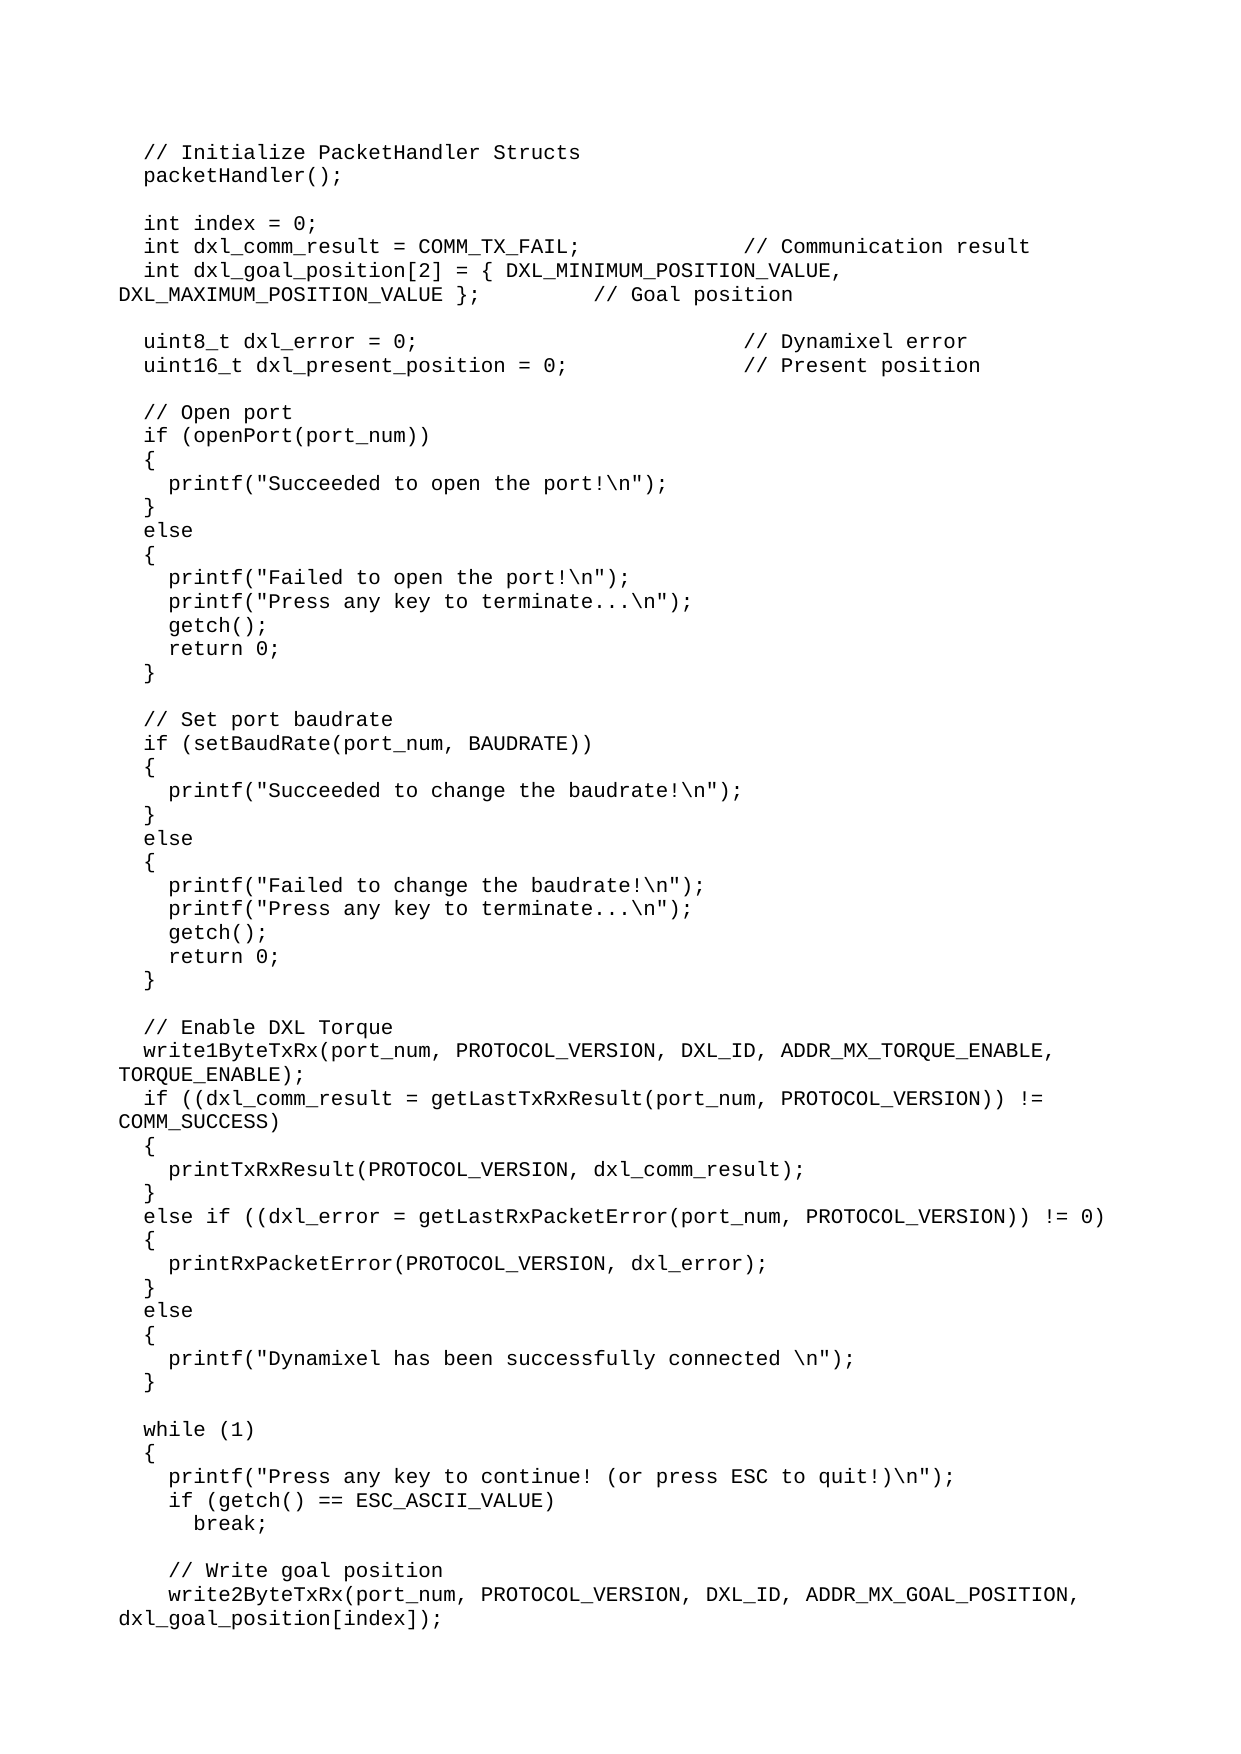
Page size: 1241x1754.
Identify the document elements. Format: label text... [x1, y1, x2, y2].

text while (1) [118, 1419, 1122, 1442]
text { [118, 851, 1122, 875]
text break; [118, 1513, 1122, 1537]
text getch(); [118, 922, 1122, 946]
text // Open port [118, 402, 1122, 426]
text else if ((dxl_error = getLastRxPacketError(port_num, PROTOCOL_VERSION)) != 0) [118, 1206, 1122, 1229]
text } [118, 496, 1122, 520]
text printf("Failed to change the baudrate!\n"); [118, 875, 1122, 898]
text if ((dxl_comm_result = getLastTxRxResult(port_num, PROTOCOL_VERSION)) != COMM_SUCCESS) [118, 1088, 1122, 1135]
text printf("Press any key to continue! (or press ESC to quit!)\n"); [118, 1466, 1122, 1489]
text } [118, 1371, 1122, 1395]
text { [118, 1135, 1122, 1158]
text // Initialize PacketHandler Structs [118, 142, 1122, 165]
text printTxRxResult(PROTOCOL_VERSION, dxl_comm_result); [118, 1158, 1122, 1182]
text uint16_t dxl_present_position = 0; // Present position [118, 354, 1122, 378]
text else [118, 1300, 1122, 1324]
text printf("Press any key to terminate...\n"); [118, 898, 1122, 922]
text write2ByteTxRx(port_num, PROTOCOL_VERSION, DXL_ID, ADDR_MX_GOAL_POSITION, dxl_goal_position[index]); [118, 1584, 1122, 1631]
text // Write goal position [118, 1561, 1122, 1584]
text return 0; [118, 638, 1122, 662]
text } [118, 1277, 1122, 1300]
text int dxl_goal_position[2] = { DXL_MINIMUM_POSITION_VALUE, DXL_MAXIMUM_POSITION_VALUE }; // Goal position [118, 260, 1122, 307]
text else [118, 827, 1122, 851]
text packetHandler(); [118, 165, 1122, 189]
text return 0; [118, 946, 1122, 969]
text int dxl_comm_result = COMM_TX_FAIL; // Communication result [118, 236, 1122, 260]
text printf("Succeeded to change the baudrate!\n"); [118, 780, 1122, 804]
text else [118, 520, 1122, 544]
text // Enable DXL Torque [118, 1017, 1122, 1040]
text printf("Succeeded to open the port!\n"); [118, 473, 1122, 496]
text } [118, 969, 1122, 993]
text int index = 0; [118, 213, 1122, 236]
text { [118, 1229, 1122, 1253]
text printf("Dynamixel has been successfully connected \n"); [118, 1348, 1122, 1371]
text write1ByteTxRx(port_num, PROTOCOL_VERSION, DXL_ID, ADDR_MX_TORQUE_ENABLE, TORQUE_ENABLE); [118, 1040, 1122, 1088]
text { [118, 544, 1122, 567]
text { [118, 449, 1122, 473]
text printRxPacketError(PROTOCOL_VERSION, dxl_error); [118, 1253, 1122, 1277]
text } [118, 804, 1122, 827]
text if (setBaudRate(port_num, BAUDRATE)) [118, 733, 1122, 757]
text } [118, 662, 1122, 686]
text { [118, 757, 1122, 780]
text printf("Failed to open the port!\n"); [118, 567, 1122, 591]
text } [118, 1182, 1122, 1206]
text uint8_t dxl_error = 0; // Dynamixel error [118, 331, 1122, 354]
text printf("Press any key to terminate...\n"); [118, 591, 1122, 615]
text if (openPort(port_num)) [118, 426, 1122, 449]
text getch(); [118, 615, 1122, 638]
text if (getch() == ESC_ASCII_VALUE) [118, 1489, 1122, 1513]
text { [118, 1442, 1122, 1466]
text // Set port baudrate [118, 709, 1122, 733]
text { [118, 1324, 1122, 1348]
